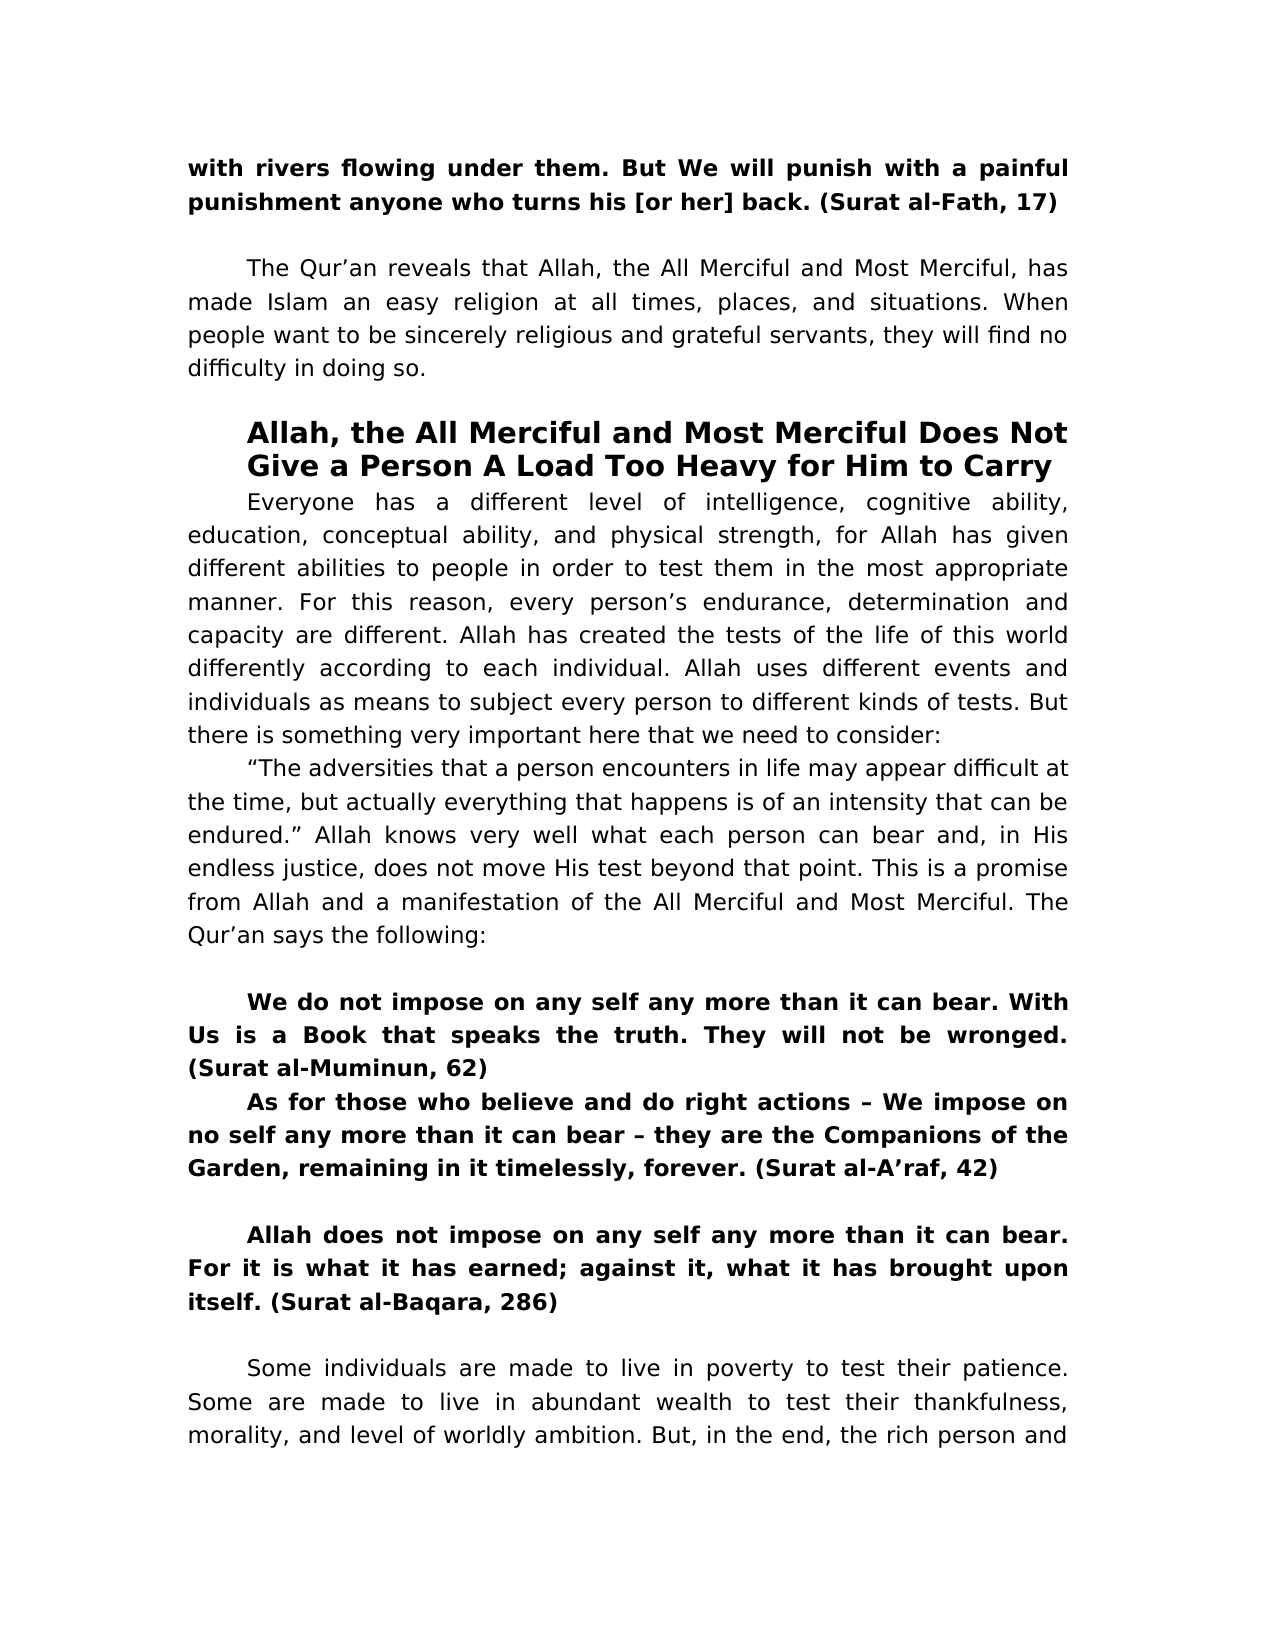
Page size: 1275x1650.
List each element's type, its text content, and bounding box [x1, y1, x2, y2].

text As for those who believe and do right actions – We impose on no self any more than it can bear – they are the Companions of the Garden, remaining in it timelessly, forever. (Surat al-A’raf, 42) [187, 1083, 1070, 1183]
text Allah does not impose on any self any more than it can bear. For it is what it has earned; against it, what it has brought upon itself. (Surat al-Baqara, 286) [187, 1217, 1070, 1317]
text Everyone has a different level of intelligence, cognitive ability, education, conceptual ability, and physical strength, for Allah has given different abilities to people in order to test them in the most appropriate manner. For this reason, every person’s endurance, determination and capacity are different. Allah has created the tests of the life of this world differently according to each individual. Allah uses different events and individuals as means to subject every person to different kinds of tests. But there is something very important here that we need to consider: [187, 483, 1070, 750]
text Some individuals are made to live in poverty to test their patience. Some are made to live in abundant wealth to test their thankfulness, morality, and level of worldly ambition. But, in the end, the rich person and [187, 1350, 1070, 1450]
text We do not impose on any self any more than it can bear. With Us is a Book that speaks the truth. They will not be wronged. (Surat al-Muminun, 62) [187, 983, 1070, 1083]
text Give a Person A Load Too Heavy for Him to Carry [187, 450, 1070, 483]
text The Qur’an reveals that Allah, the All Merciful and Most Merciful, has made Islam an easy religion at all times, places, and situations. When people want to be sincerely religious and grateful servants, they will find no difficulty in doing so. [187, 250, 1070, 383]
text “The adversities that a person encounters in life may appear difficult at the time, but actually everything that happens is of an intensity that can be endured.” Allah knows very well what each person can bear and, in His endless justice, does not move His test beyond that point. This is a promise from Allah and a manifestation of the All Merciful and Most Merciful. The Qur’an says the following: [187, 750, 1070, 950]
text with rivers flowing under them. But We will punish with a painful punishment anyone who turns his [or her] back. (Surat al-Fath, 17) [187, 150, 1070, 217]
text Allah, the All Merciful and Most Merciful Does Not [187, 417, 1070, 450]
